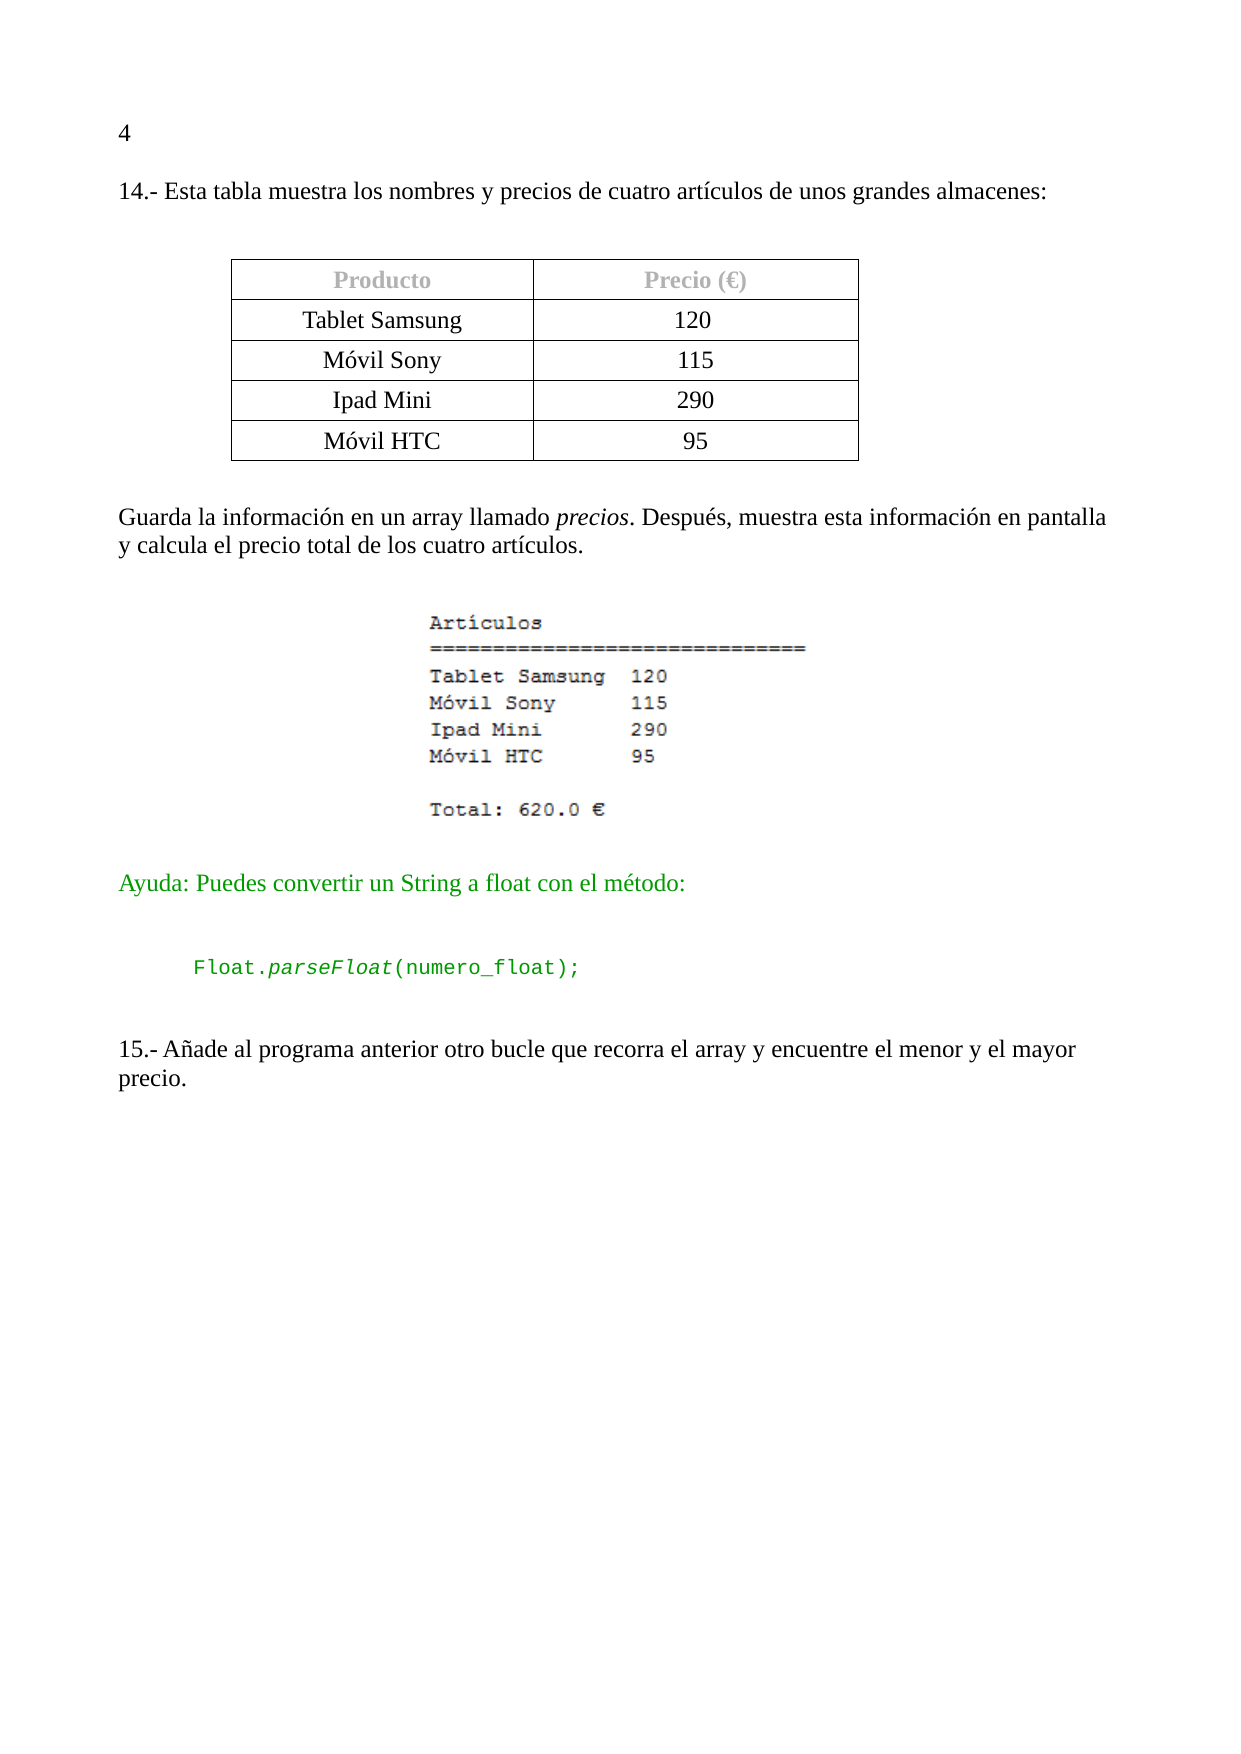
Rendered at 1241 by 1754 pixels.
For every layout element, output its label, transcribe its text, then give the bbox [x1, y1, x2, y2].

table_header Precio (€) [534, 260, 858, 299]
table_cell 290 [534, 381, 858, 420]
picture [427, 613, 814, 827]
text Ayuda: Puedes convertir un String a float con el método: [118, 868, 1122, 897]
text 15.- Añade al programa anterior otro bucle que recorra el array y encuentre el menor y el mayor precio. [118, 1034, 1122, 1092]
table_cell Móvil Sony [232, 341, 533, 380]
text Guarda la información en un array llamado precios. Después, muestra esta información en pantalla y calcula el precio total de los cuatro artículos. [118, 502, 1122, 559]
table_cell 95 [534, 421, 858, 460]
text Float.parseFloat(numero_float); [118, 951, 1122, 980]
table_cell 115 [534, 341, 858, 380]
table_cell 120 [534, 300, 858, 339]
table_cell Ipad Mini [232, 381, 533, 420]
text 14.- Esta tabla muestra los nombres y precios de cuatro artículos de unos grandes almacenes: [118, 176, 1122, 205]
table_header Producto [232, 260, 533, 299]
table_cell Tablet Samsung [232, 300, 533, 339]
table_cell Móvil HTC [232, 421, 533, 460]
